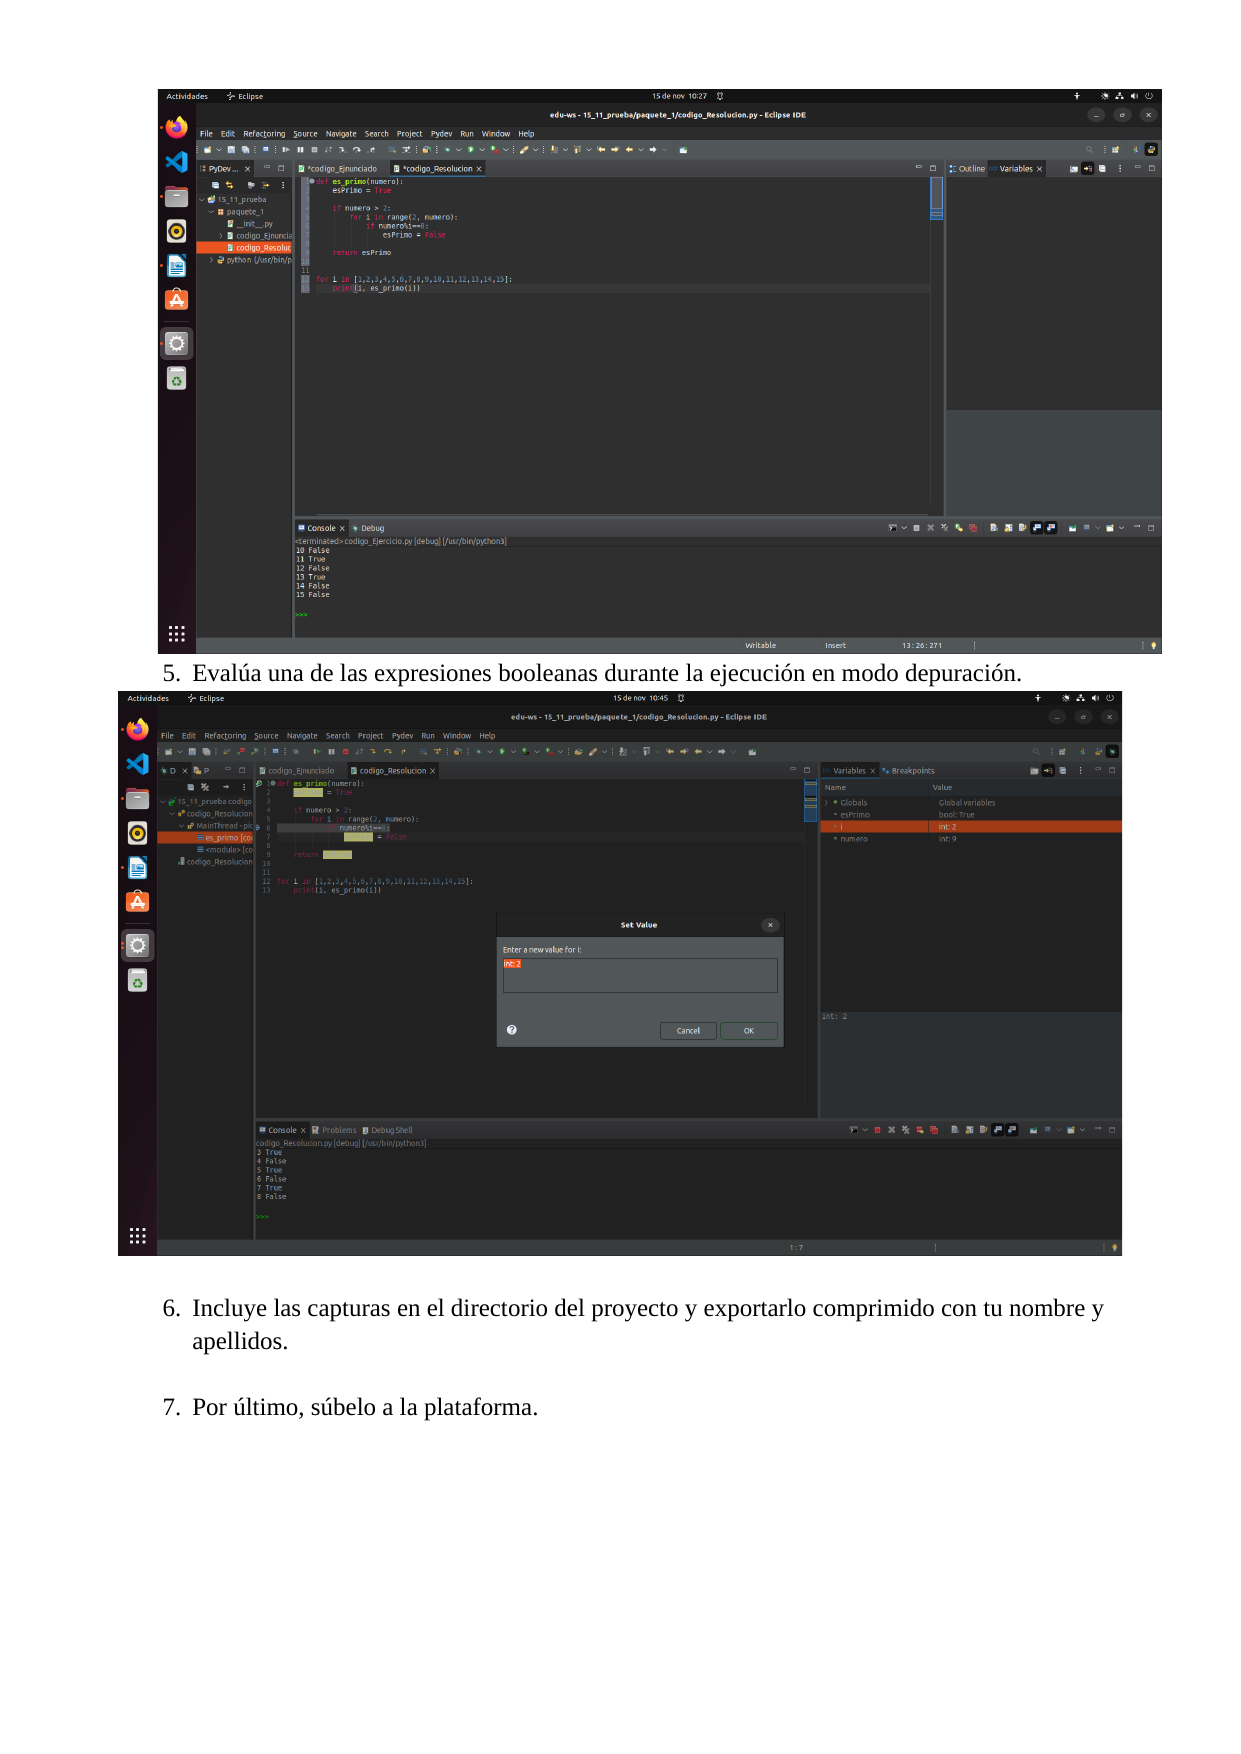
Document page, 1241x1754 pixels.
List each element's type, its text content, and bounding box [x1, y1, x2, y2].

list Por último, súbelo a la plataforma. [162, 1392, 1122, 1421]
picture [157, 89, 1162, 654]
picture [118, 691, 1123, 1256]
list Incluye las capturas en el directorio del proyecto y exportarlo comprimido con tu nombre y apellidos. [162, 1293, 1122, 1355]
list Evalúa una de las expresiones booleanas durante la ejecución en modo depuración. [162, 654, 1122, 687]
